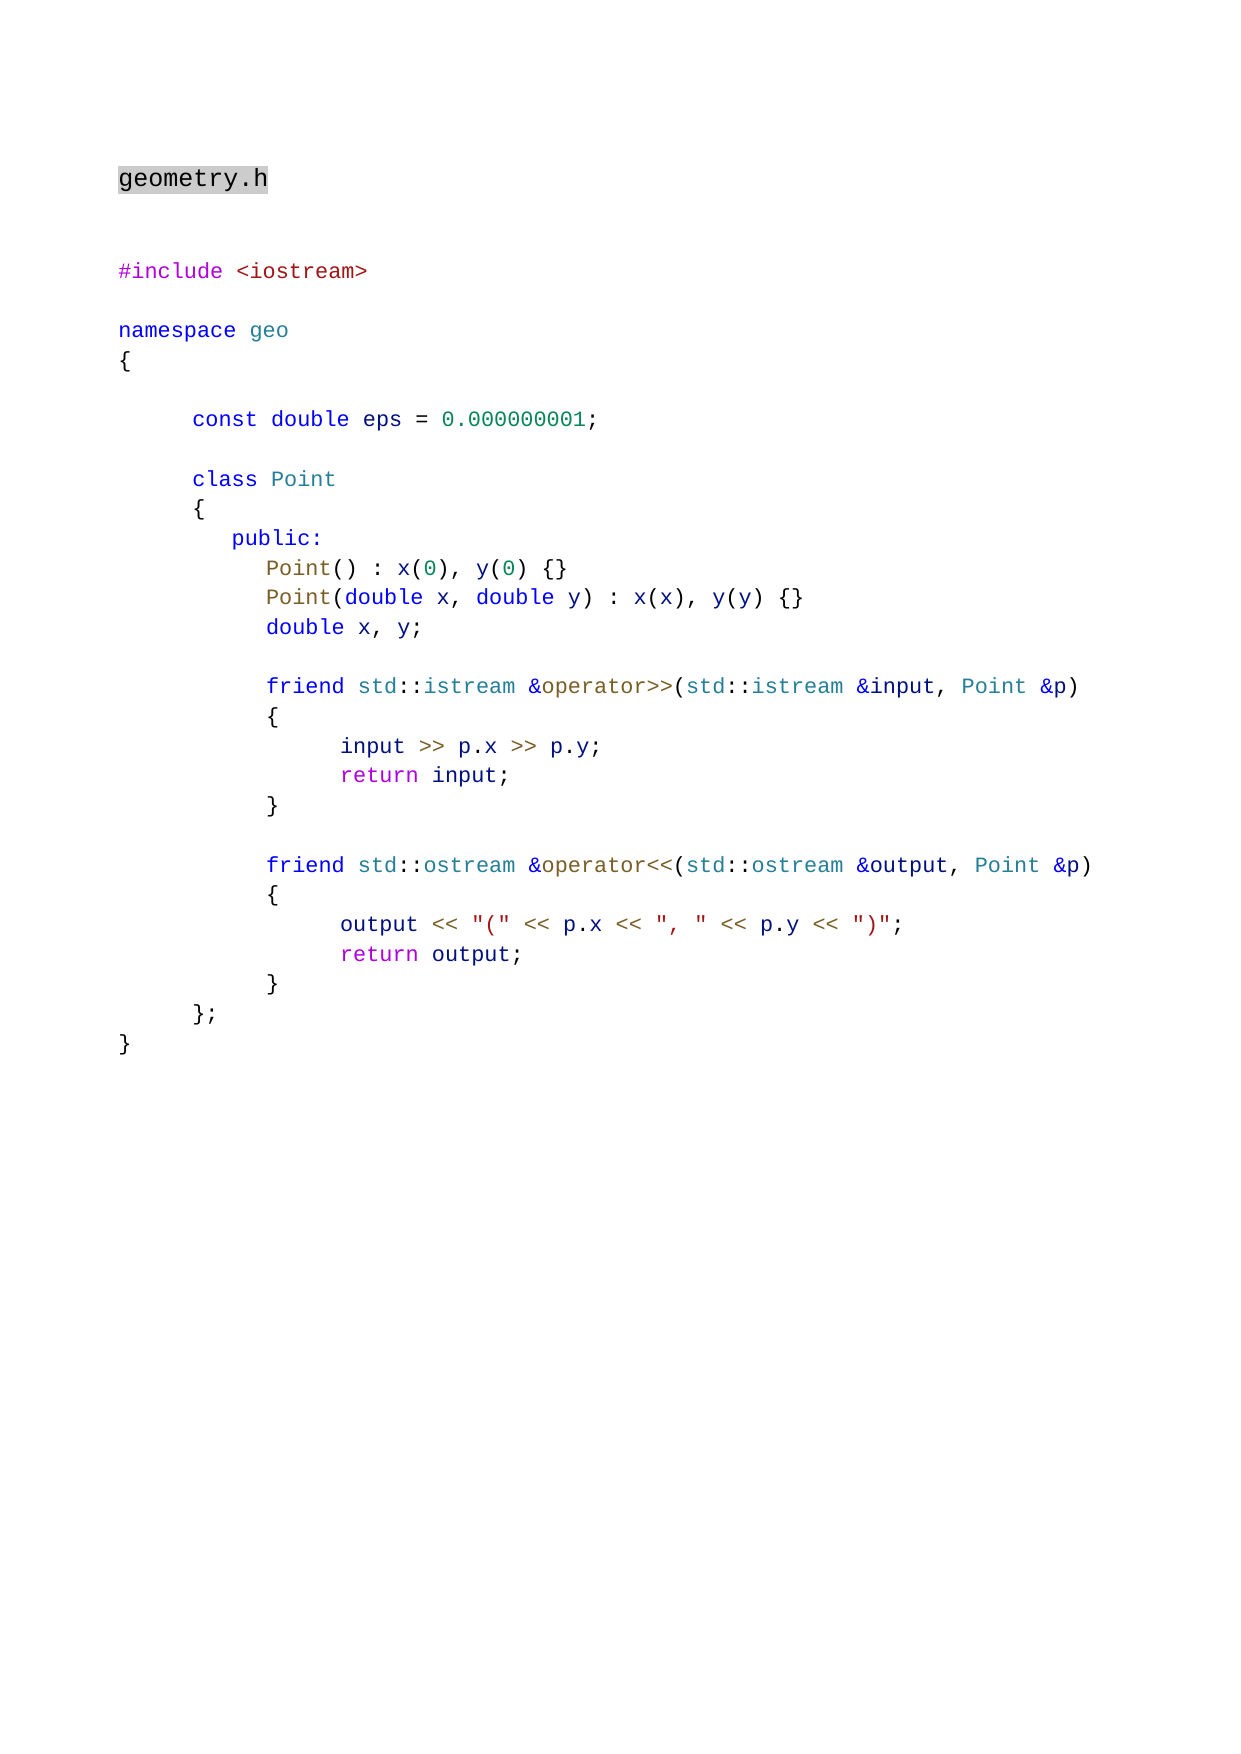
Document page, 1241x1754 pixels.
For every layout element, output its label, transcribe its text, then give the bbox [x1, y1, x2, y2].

text friend std::ostream &operator<<(std::ostream &output, Point &p) [266, 849, 1122, 878]
text return input; [340, 760, 1122, 789]
text geometry.h [118, 166, 1122, 194]
text return output; [340, 938, 1122, 968]
text friend std::istream &operator>>(std::istream &input, Point &p) [266, 671, 1122, 700]
text } [266, 968, 1122, 997]
text const double eps = 0.000000001; [192, 403, 1122, 433]
text public: [118, 522, 1122, 552]
text Point(double x, double y) : x(x), y(y) {} [266, 582, 1122, 611]
text Point() : x(0), y(0) {} [266, 552, 1122, 582]
text input >> p.x >> p.y; [340, 730, 1122, 760]
text { [118, 344, 1122, 374]
text { [192, 493, 1122, 522]
text double x, y; [266, 611, 1122, 641]
text } [118, 1027, 1122, 1057]
text #include <iostream> [118, 260, 1122, 285]
text } [266, 789, 1122, 819]
text { [266, 700, 1122, 730]
text namespace geo [118, 314, 1122, 344]
text output << "(" << p.x << ", " << p.y << ")"; [340, 908, 1122, 938]
text class Point [192, 463, 1122, 493]
text }; [192, 997, 1122, 1027]
text { [266, 878, 1122, 908]
